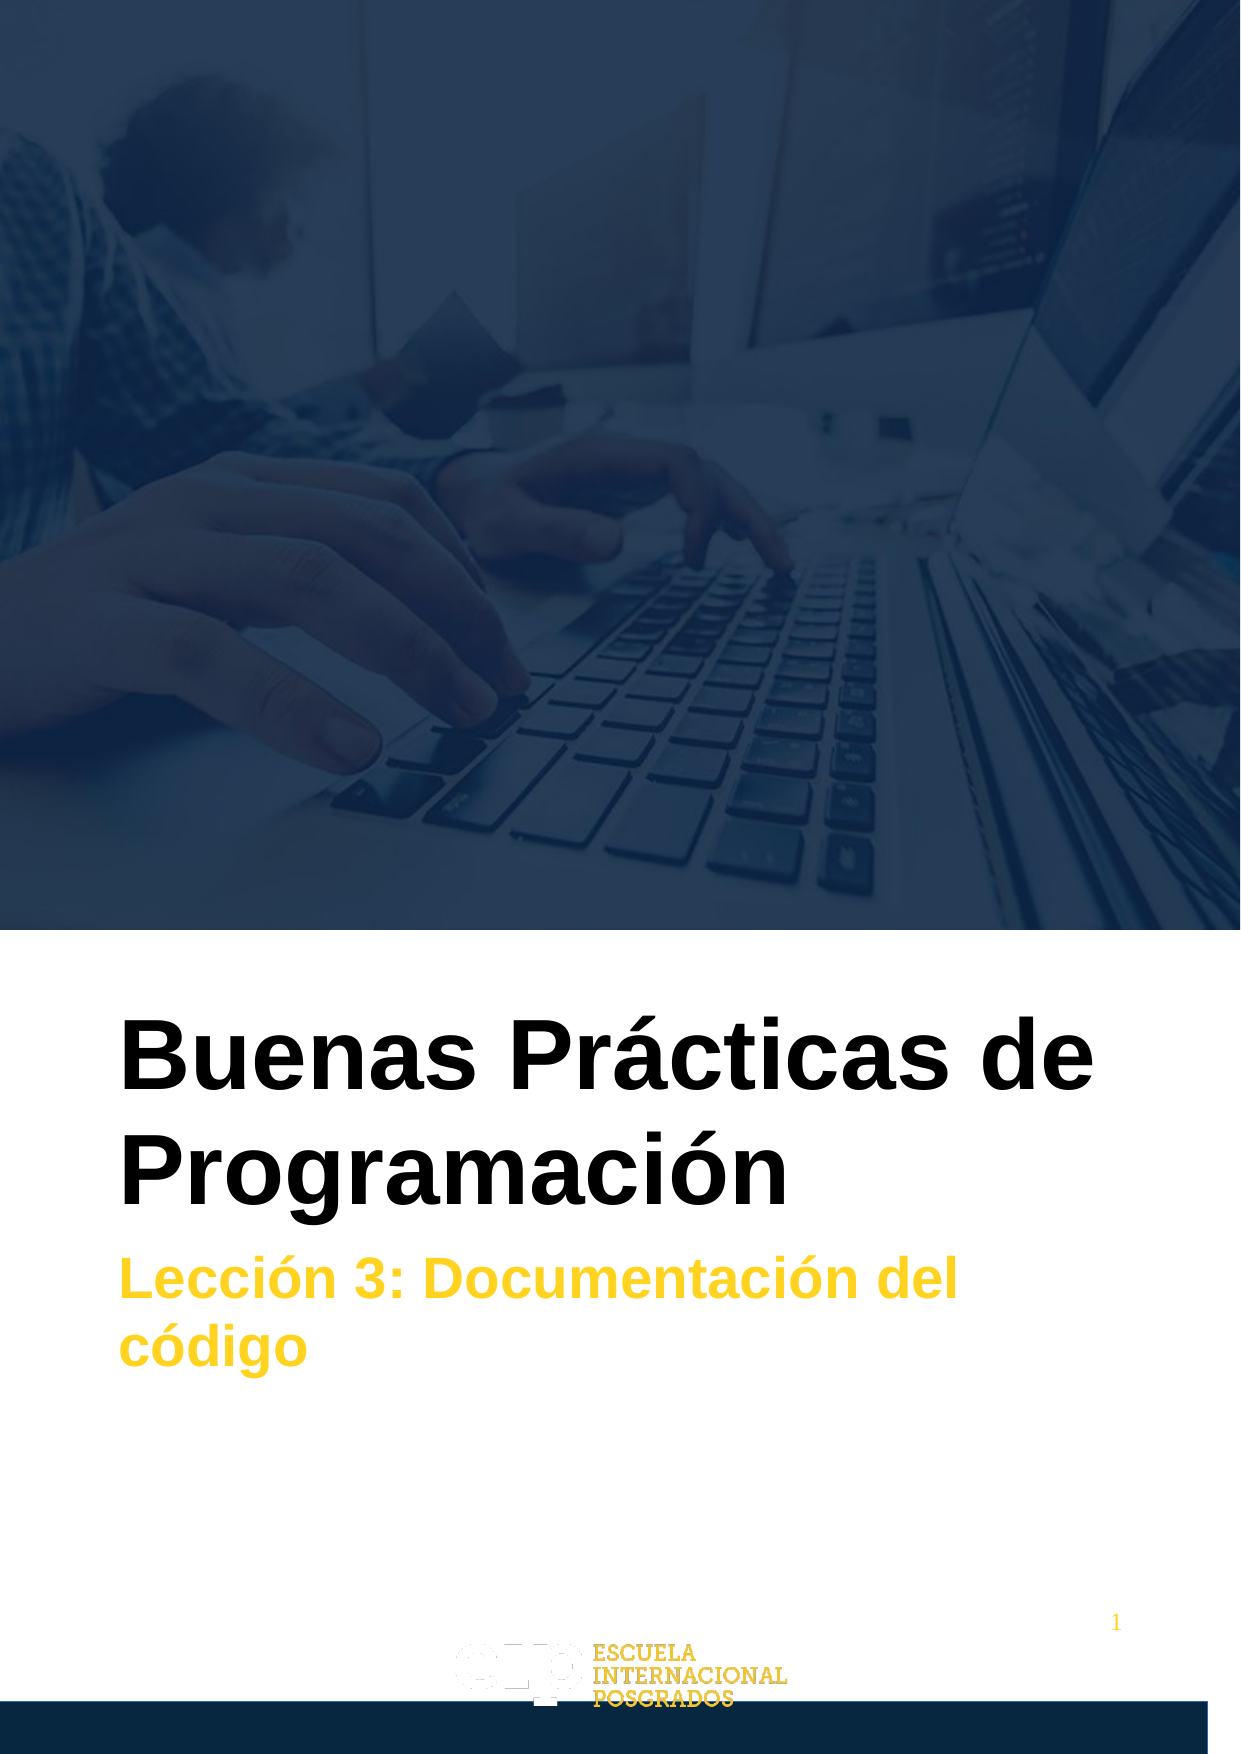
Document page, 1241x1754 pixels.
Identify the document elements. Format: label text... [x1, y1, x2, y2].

title Buenas Prácticas de Programación [118, 996, 1122, 1226]
subtitle Lección 3: Documentación del código [118, 1244, 1122, 1378]
picture [452, 1614, 788, 1712]
picture [0, 0, 1241, 930]
